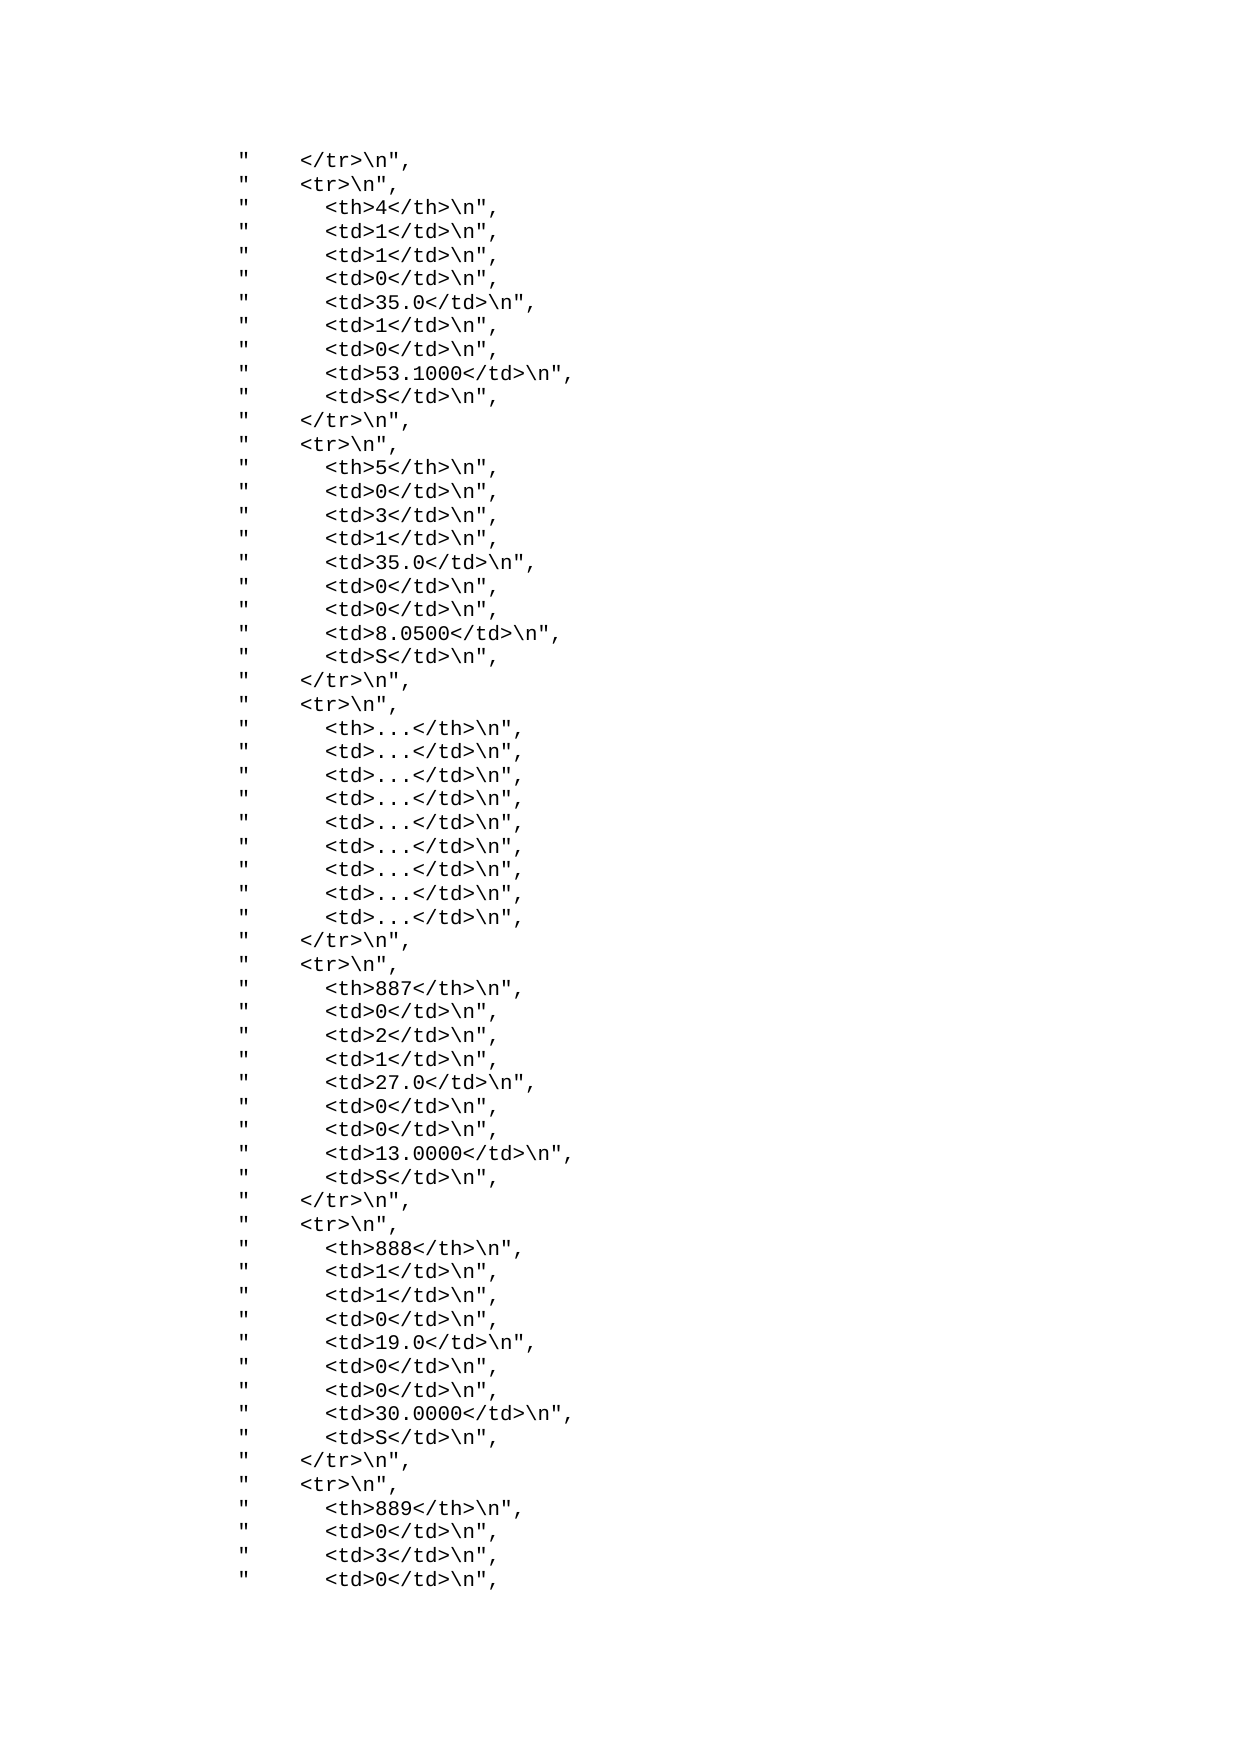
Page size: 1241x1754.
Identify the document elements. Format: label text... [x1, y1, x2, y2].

text " <td>1</td>\n", [150, 1048, 1090, 1072]
text " <th>4</th>\n", [150, 197, 1090, 221]
text " <td>13.0000</td>\n", [150, 1143, 1090, 1167]
text " <td>0</td>\n", [150, 1096, 1090, 1119]
text " <td>0</td>\n", [150, 339, 1090, 363]
text " <td>0</td>\n", [150, 1001, 1090, 1025]
text " <tr>\n", [150, 1474, 1090, 1498]
text " <th>5</th>\n", [150, 457, 1090, 481]
text " <th>888</th>\n", [150, 1238, 1090, 1261]
text " <td>0</td>\n", [150, 1379, 1090, 1403]
text " <td>0</td>\n", [150, 481, 1090, 505]
text " <td>...</td>\n", [150, 836, 1090, 859]
text " <tr>\n", [150, 954, 1090, 978]
text " </tr>\n", [150, 1451, 1090, 1474]
text " <td>3</td>\n", [150, 1545, 1090, 1569]
text " <td>S</td>\n", [150, 647, 1090, 670]
text " <td>S</td>\n", [150, 1167, 1090, 1190]
text " <tr>\n", [150, 174, 1090, 197]
text " <td>3</td>\n", [150, 505, 1090, 528]
text " <td>53.1000</td>\n", [150, 363, 1090, 386]
text " <tr>\n", [150, 434, 1090, 457]
text " </tr>\n", [150, 930, 1090, 954]
text " <td>27.0</td>\n", [150, 1072, 1090, 1096]
text " <td>0</td>\n", [150, 1356, 1090, 1379]
text " <th>887</th>\n", [150, 978, 1090, 1001]
text " <td>0</td>\n", [150, 268, 1090, 292]
text " <td>2</td>\n", [150, 1025, 1090, 1048]
text " <td>...</td>\n", [150, 765, 1090, 788]
text " <td>19.0</td>\n", [150, 1332, 1090, 1356]
text " <td>...</td>\n", [150, 812, 1090, 836]
text " </tr>\n", [150, 150, 1090, 174]
text " <th>889</th>\n", [150, 1498, 1090, 1521]
text " </tr>\n", [150, 670, 1090, 694]
text " <td>1</td>\n", [150, 316, 1090, 339]
text " <td>1</td>\n", [150, 528, 1090, 552]
text " <td>35.0</td>\n", [150, 552, 1090, 576]
text " </tr>\n", [150, 410, 1090, 434]
text " </tr>\n", [150, 1190, 1090, 1214]
text " <td>8.0500</td>\n", [150, 623, 1090, 647]
text " <td>...</td>\n", [150, 788, 1090, 812]
text " <td>1</td>\n", [150, 1261, 1090, 1285]
text " <td>30.0000</td>\n", [150, 1403, 1090, 1427]
text " <td>1</td>\n", [150, 1285, 1090, 1309]
text " <td>1</td>\n", [150, 221, 1090, 244]
text " <td>1</td>\n", [150, 244, 1090, 268]
text " <td>S</td>\n", [150, 1427, 1090, 1451]
text " <tr>\n", [150, 694, 1090, 717]
text " <td>...</td>\n", [150, 883, 1090, 907]
text " <td>0</td>\n", [150, 599, 1090, 623]
text " <td>S</td>\n", [150, 386, 1090, 410]
text " <td>...</td>\n", [150, 741, 1090, 765]
text " <td>...</td>\n", [150, 907, 1090, 930]
text " <td>0</td>\n", [150, 576, 1090, 599]
text " <th>...</th>\n", [150, 717, 1090, 741]
text " <td>0</td>\n", [150, 1569, 1090, 1592]
text " <td>0</td>\n", [150, 1309, 1090, 1332]
text " <td>0</td>\n", [150, 1119, 1090, 1143]
text " <td>0</td>\n", [150, 1521, 1090, 1545]
text " <tr>\n", [150, 1214, 1090, 1238]
text " <td>35.0</td>\n", [150, 292, 1090, 316]
text " <td>...</td>\n", [150, 859, 1090, 883]
